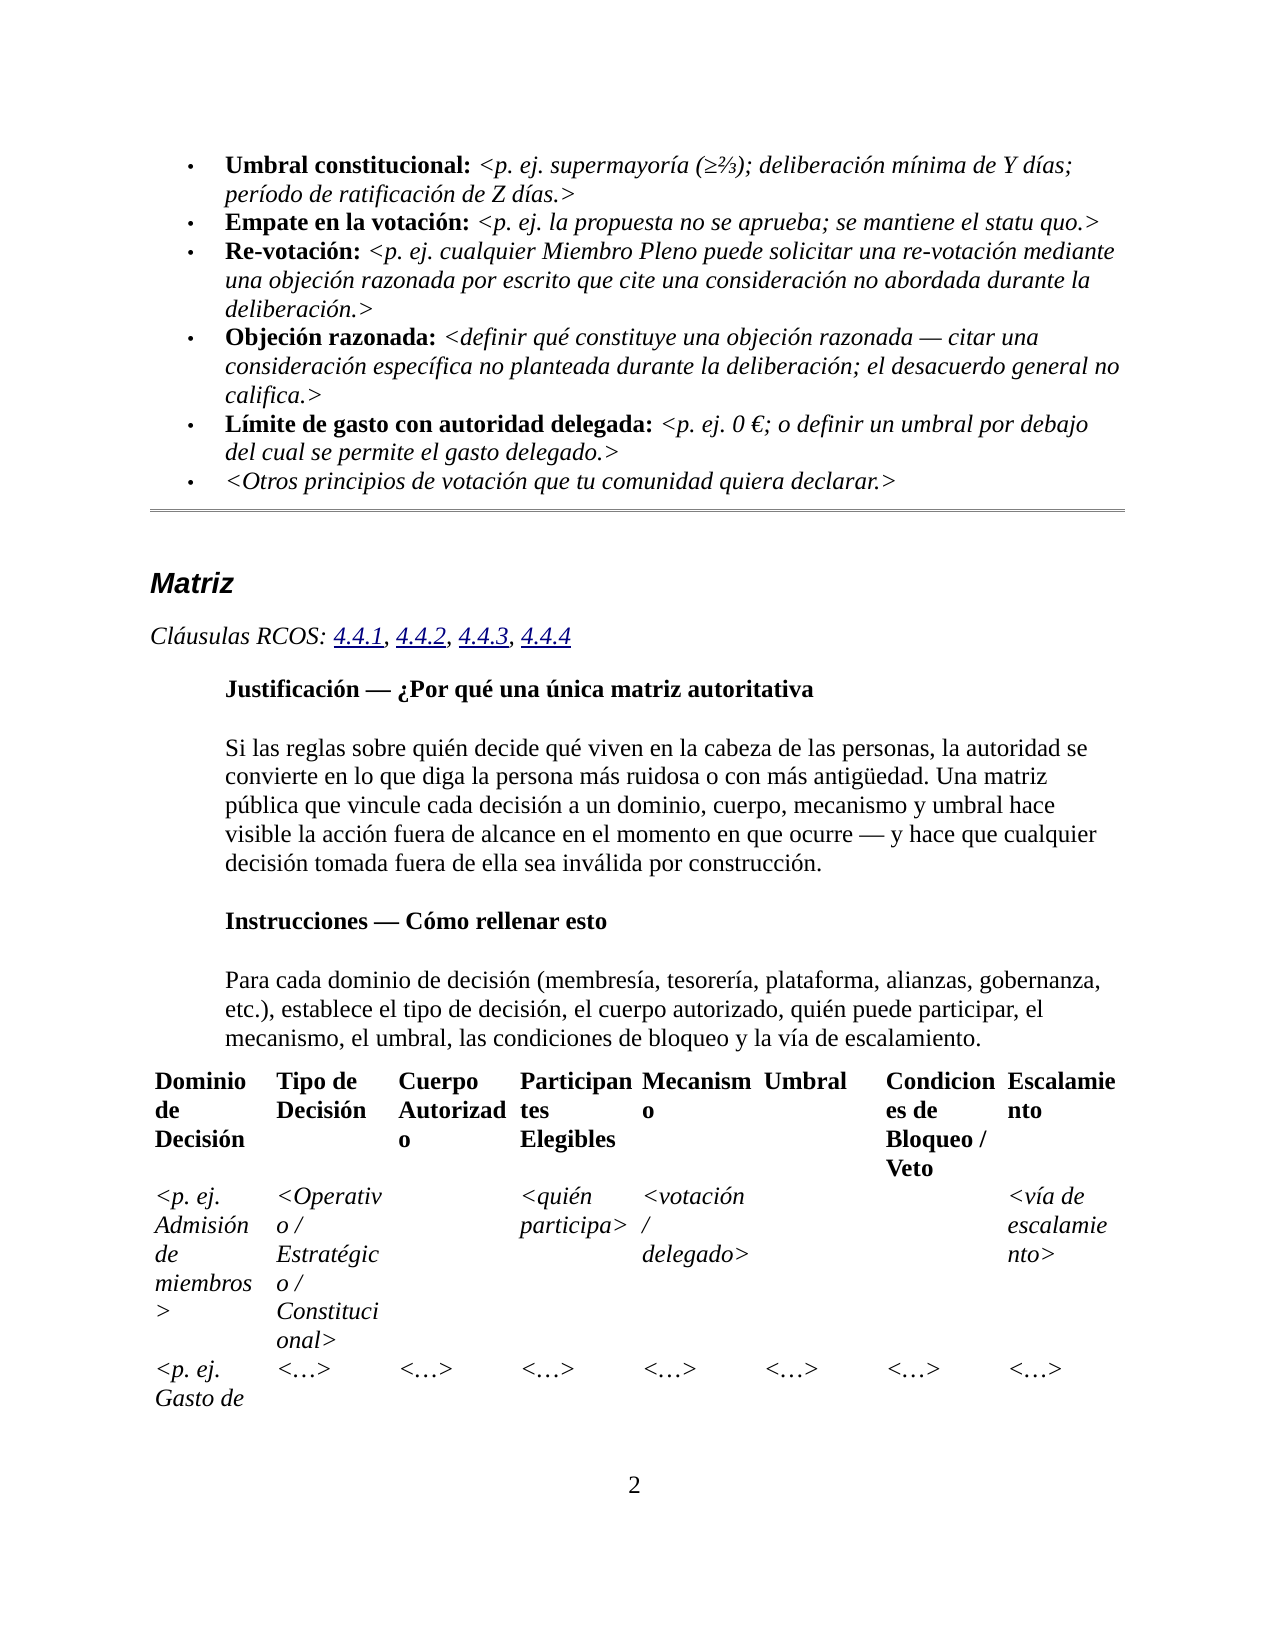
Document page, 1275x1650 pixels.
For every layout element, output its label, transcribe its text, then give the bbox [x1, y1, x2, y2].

table_header Condiciones de Bloqueo / Veto [881, 1066, 1003, 1181]
text Instrucciones — Cómo rellenar esto [225, 906, 1125, 935]
table_header Dominio de Decisión [150, 1066, 272, 1181]
table_cell <…> [759, 1354, 881, 1411]
table_cell <…> [516, 1354, 637, 1411]
table_header Escalamiento [1003, 1066, 1125, 1181]
table_cell <…> [394, 1354, 516, 1411]
table_cell [759, 1181, 881, 1354]
text Cláusulas RCOS: 4.4.1, 4.4.2, 4.4.3, 4.4.4 [150, 621, 1125, 650]
subtitle Matriz [150, 566, 1125, 600]
table_cell [394, 1181, 516, 1354]
table_cell <p. ej. Gasto de [150, 1354, 272, 1411]
table_cell <quién participa> [516, 1181, 637, 1354]
table_header Mecanismo [638, 1066, 759, 1181]
table_cell <vía de escalamiento> [1003, 1181, 1125, 1354]
list Límite de gasto con autoridad delegada: <p. ej. 0 €; o definir un umbral por debajo del cual se permite el gasto delegado.> [187, 409, 1125, 466]
table_cell <votación / delegado> [638, 1181, 759, 1354]
list Umbral constitucional: <p. ej. supermayoría (≥⅔); deliberación mínima de Y días; período de ratificación de Z días.> [187, 150, 1125, 207]
text Si las reglas sobre quién decide qué viven en la cabeza de las personas, la autoridad se convierte en lo que diga la persona más ruidosa o con más antigüedad. Una matriz pública que vincule cada decisión a un dominio, cuerpo, mecanismo y umbral hace visible la acción fuera de alcance en el momento en que ocurre — y hace que cualquier decisión tomada fuera de ella sea inválida por construcción. [225, 733, 1125, 876]
table_cell <…> [638, 1354, 759, 1411]
table_header Cuerpo Autorizado [394, 1066, 516, 1181]
table_header Participantes Elegibles [516, 1066, 637, 1181]
table_header Tipo de Decisión [272, 1066, 394, 1181]
table_cell <…> [1003, 1354, 1125, 1411]
text Justificación — ¿Por qué una única matriz autoritativa [225, 674, 1125, 703]
text Para cada dominio de decisión (membresía, tesorería, plataforma, alianzas, gobernanza, etc.), establece el tipo de decisión, el cuerpo autorizado, quién puede participar, el mecanismo, el umbral, las condiciones de bloqueo y la vía de escalamiento. [225, 965, 1125, 1051]
list Empate en la votación: <p. ej. la propuesta no se aprueba; se mantiene el statu quo.> [187, 207, 1125, 236]
table_header Umbral [759, 1066, 881, 1181]
table_cell [881, 1181, 1003, 1354]
list Re-votación: <p. ej. cualquier Miembro Pleno puede solicitar una re-votación mediante una objeción razonada por escrito que cite una consideración no abordada durante la deliberación.> [187, 236, 1125, 322]
table_cell <Operativo / Estratégico / Constitucional> [272, 1181, 394, 1354]
table_cell <p. ej. Admisión de miembros> [150, 1181, 272, 1354]
table_cell <…> [272, 1354, 394, 1411]
list <Otros principios de votación que tu comunidad quiera declarar.> [187, 466, 1125, 495]
table_cell <…> [881, 1354, 1003, 1411]
list Objeción razonada: <definir qué constituye una objeción razonada — citar una consideración específica no planteada durante la deliberación; el desacuerdo general no califica.> [187, 322, 1125, 409]
